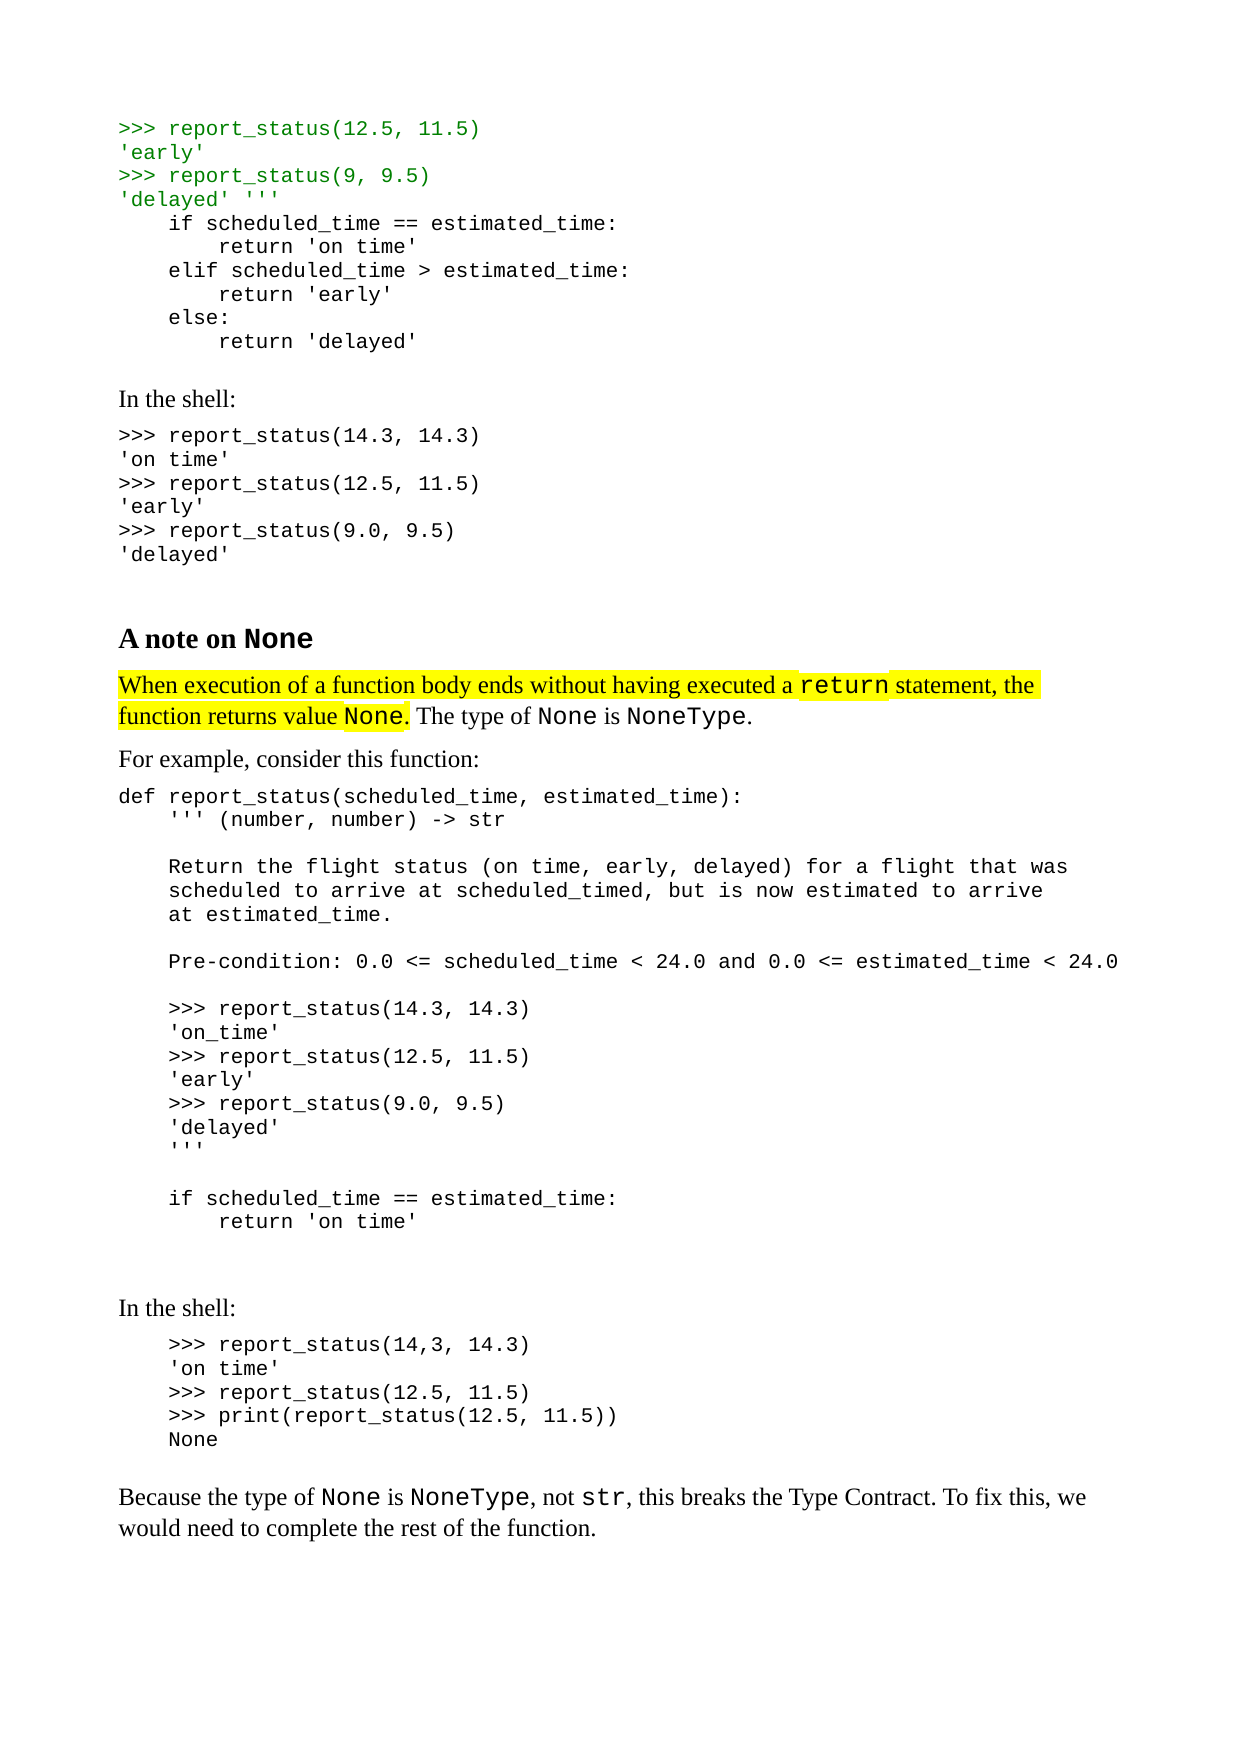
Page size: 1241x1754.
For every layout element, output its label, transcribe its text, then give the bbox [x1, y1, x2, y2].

text Because the type of None is NoneType, not str, this breaks the Type Contract. To fix this, we would need to complete the rest of the function. [118, 1482, 1122, 1542]
text def report_status(scheduled_time, estimated_time): [118, 786, 1122, 809]
text >>> report_status(12.5, 11.5) [118, 473, 1122, 496]
text if scheduled_time == estimated_time: [118, 213, 1122, 236]
text elif scheduled_time > estimated_time: [118, 260, 1122, 284]
text return 'early' [118, 284, 1122, 307]
text None [118, 1429, 1122, 1453]
text 'on time' [118, 1358, 1122, 1382]
text >>> report_status(9, 9.5) [118, 165, 1122, 189]
text 'delayed' [118, 543, 1122, 567]
text ''' (number, number) -> str [118, 809, 1122, 833]
text scheduled to arrive at scheduled_timed, but is now estimated to arrive [118, 880, 1122, 904]
text >>> report_status(14.3, 14.3) [118, 425, 1122, 449]
text In the shell: [118, 1264, 1122, 1322]
text Pre-condition: 0.0 <= scheduled_time < 24.0 and 0.0 <= estimated_time < 24.0 [118, 951, 1122, 975]
text 'early' [118, 496, 1122, 520]
text Return the flight status (on time, early, delayed) for a flight that was [118, 857, 1122, 880]
text 'early' [118, 1069, 1122, 1093]
text >>> print(report_status(12.5, 11.5)) [118, 1405, 1122, 1429]
text 'early' [118, 142, 1122, 165]
text 'delayed' [118, 1117, 1122, 1140]
text For example, consider this function: [118, 744, 1122, 773]
text 'on time' [118, 449, 1122, 473]
text 'delayed' ''' [118, 189, 1122, 213]
text >>> report_status(12.5, 11.5) [118, 1046, 1122, 1069]
text return 'on time' [118, 1211, 1122, 1235]
text else: [118, 307, 1122, 331]
text >>> report_status(9.0, 9.5) [118, 520, 1122, 543]
text >>> report_status(12.5, 11.5) [118, 1382, 1122, 1405]
text >>> report_status(12.5, 11.5) [118, 118, 1122, 142]
text 'on_time' [118, 1022, 1122, 1046]
text >>> report_status(9.0, 9.5) [118, 1093, 1122, 1117]
text >>> report_status(14.3, 14.3) [118, 998, 1122, 1022]
text if scheduled_time == estimated_time: [118, 1188, 1122, 1211]
text When execution of a function body ends without having executed a return statement, the function returns value None. The type of None is NoneType. [118, 670, 1122, 732]
text >>> report_status(14,3, 14.3) [118, 1334, 1122, 1358]
text at estimated_time. [118, 904, 1122, 927]
text return 'delayed' [118, 331, 1122, 354]
text In the shell: [118, 384, 1122, 413]
text ''' [118, 1140, 1122, 1164]
text return 'on time' [118, 236, 1122, 260]
subtitle A note on None [118, 622, 1122, 658]
